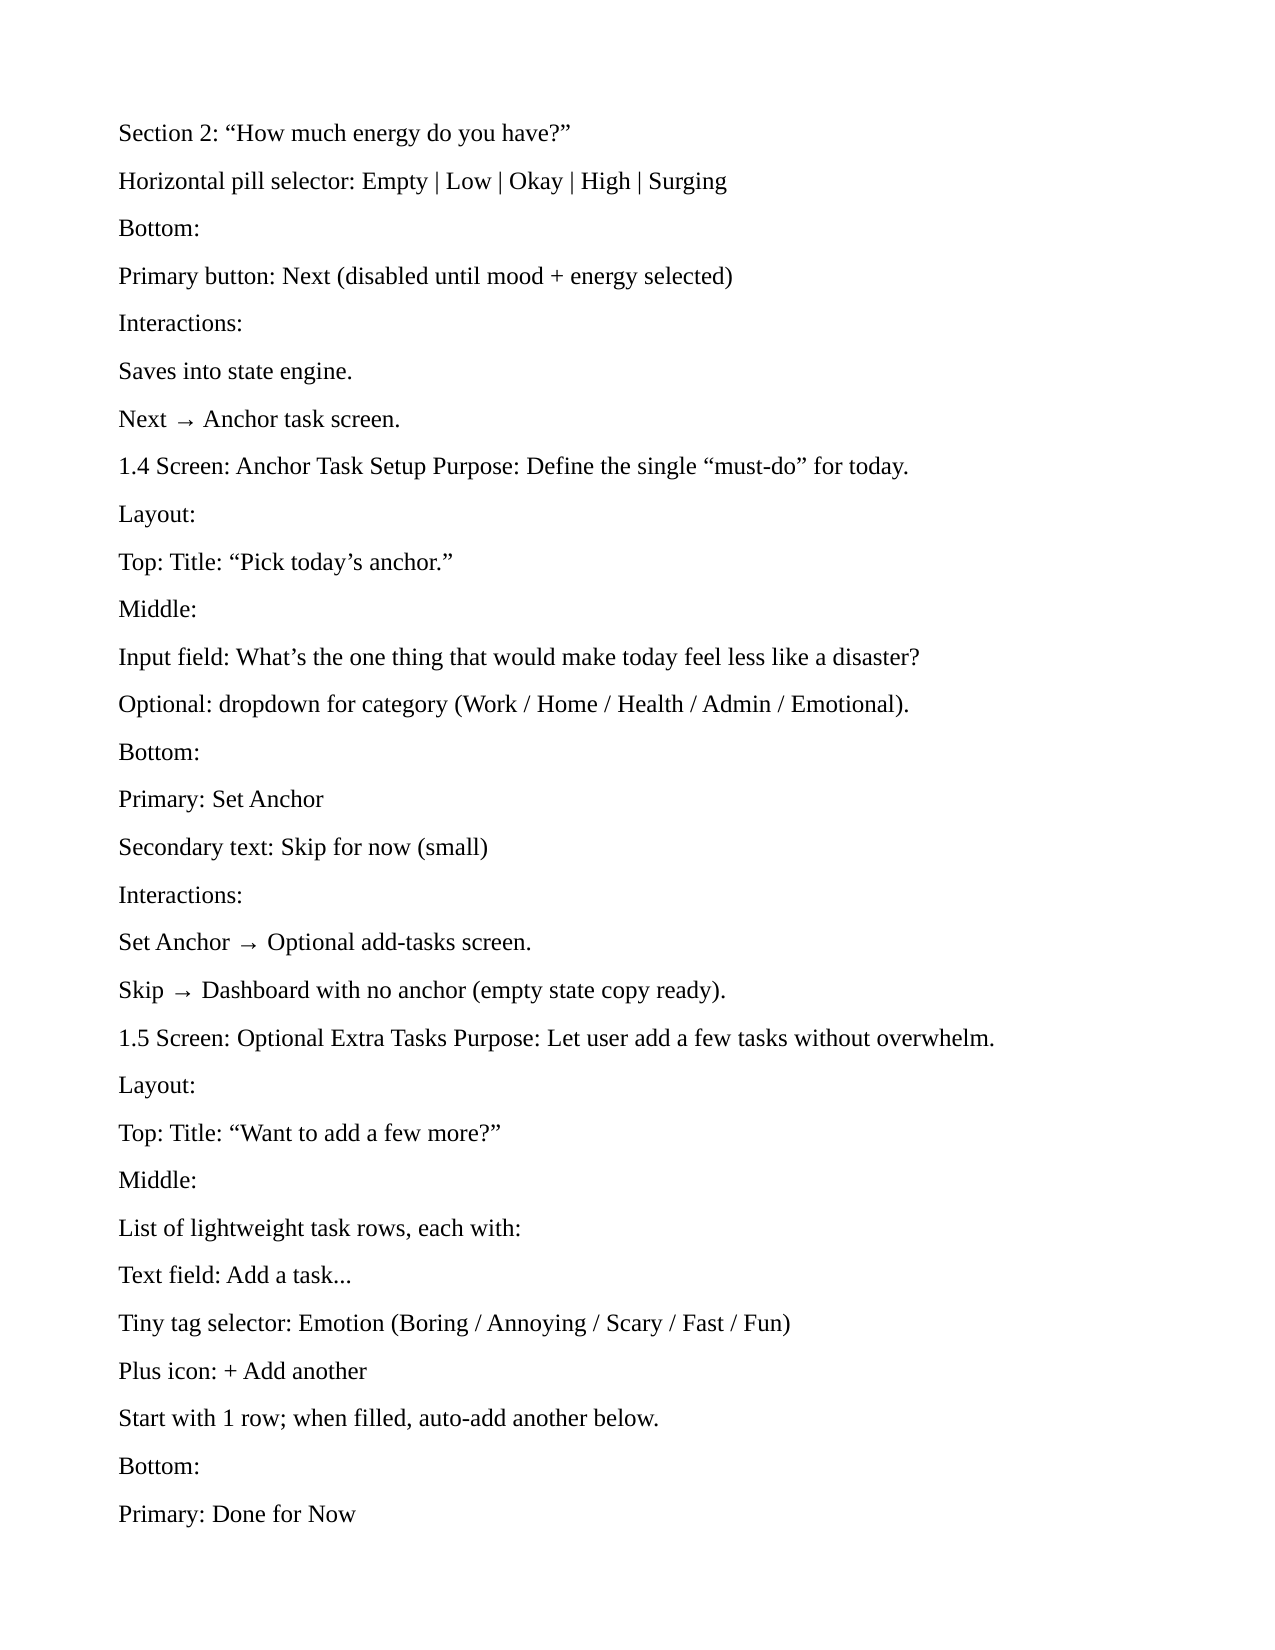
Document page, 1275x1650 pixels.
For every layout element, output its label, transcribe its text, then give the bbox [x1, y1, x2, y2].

text Layout: [118, 499, 1157, 528]
text Primary: Set Anchor [118, 784, 1157, 813]
text Top: Title: “Want to add a few more?” [118, 1118, 1157, 1147]
text Horizontal pill selector: Empty | Low | Okay | High | Surging [118, 166, 1157, 194]
text List of lightweight task rows, each with: [118, 1213, 1157, 1242]
text Tiny tag selector: Emotion (Boring / Annoying / Scary / Fast / Fun) [118, 1308, 1157, 1337]
text Skip → Dashboard with no anchor (empty state copy ready). [118, 975, 1157, 1004]
text Optional: dropdown for category (Work / Home / Health / Admin / Emotional). [118, 689, 1157, 718]
text Text field: Add a task... [118, 1261, 1157, 1289]
text Input field: What’s the one thing that would make today feel less like a disaster? [118, 642, 1157, 671]
text Middle: [118, 594, 1157, 623]
text Bottom: [118, 1451, 1157, 1480]
text Bottom: [118, 737, 1157, 766]
text Set Anchor → Optional add-tasks screen. [118, 927, 1157, 956]
text Plus icon: + Add another [118, 1356, 1157, 1384]
text Primary button: Next (disabled until mood + energy selected) [118, 261, 1157, 290]
text 1.5 Screen: Optional Extra Tasks Purpose: Let user add a few tasks without overwhelm. [118, 1023, 1157, 1051]
text Secondary text: Skip for now (small) [118, 832, 1157, 861]
text Top: Title: “Pick today’s anchor.” [118, 547, 1157, 575]
text Interactions: [118, 308, 1157, 337]
text Start with 1 row; when filled, auto-add another below. [118, 1403, 1157, 1432]
text Interactions: [118, 880, 1157, 908]
text 1.4 Screen: Anchor Task Setup Purpose: Define the single “must-do” for today. [118, 451, 1157, 480]
text Middle: [118, 1165, 1157, 1194]
text Section 2: “How much energy do you have?” [118, 118, 1157, 147]
text Bottom: [118, 213, 1157, 242]
text Layout: [118, 1070, 1157, 1099]
text Saves into state engine. [118, 356, 1157, 385]
text Next → Anchor task screen. [118, 404, 1157, 432]
text Primary: Done for Now [118, 1499, 1157, 1527]
